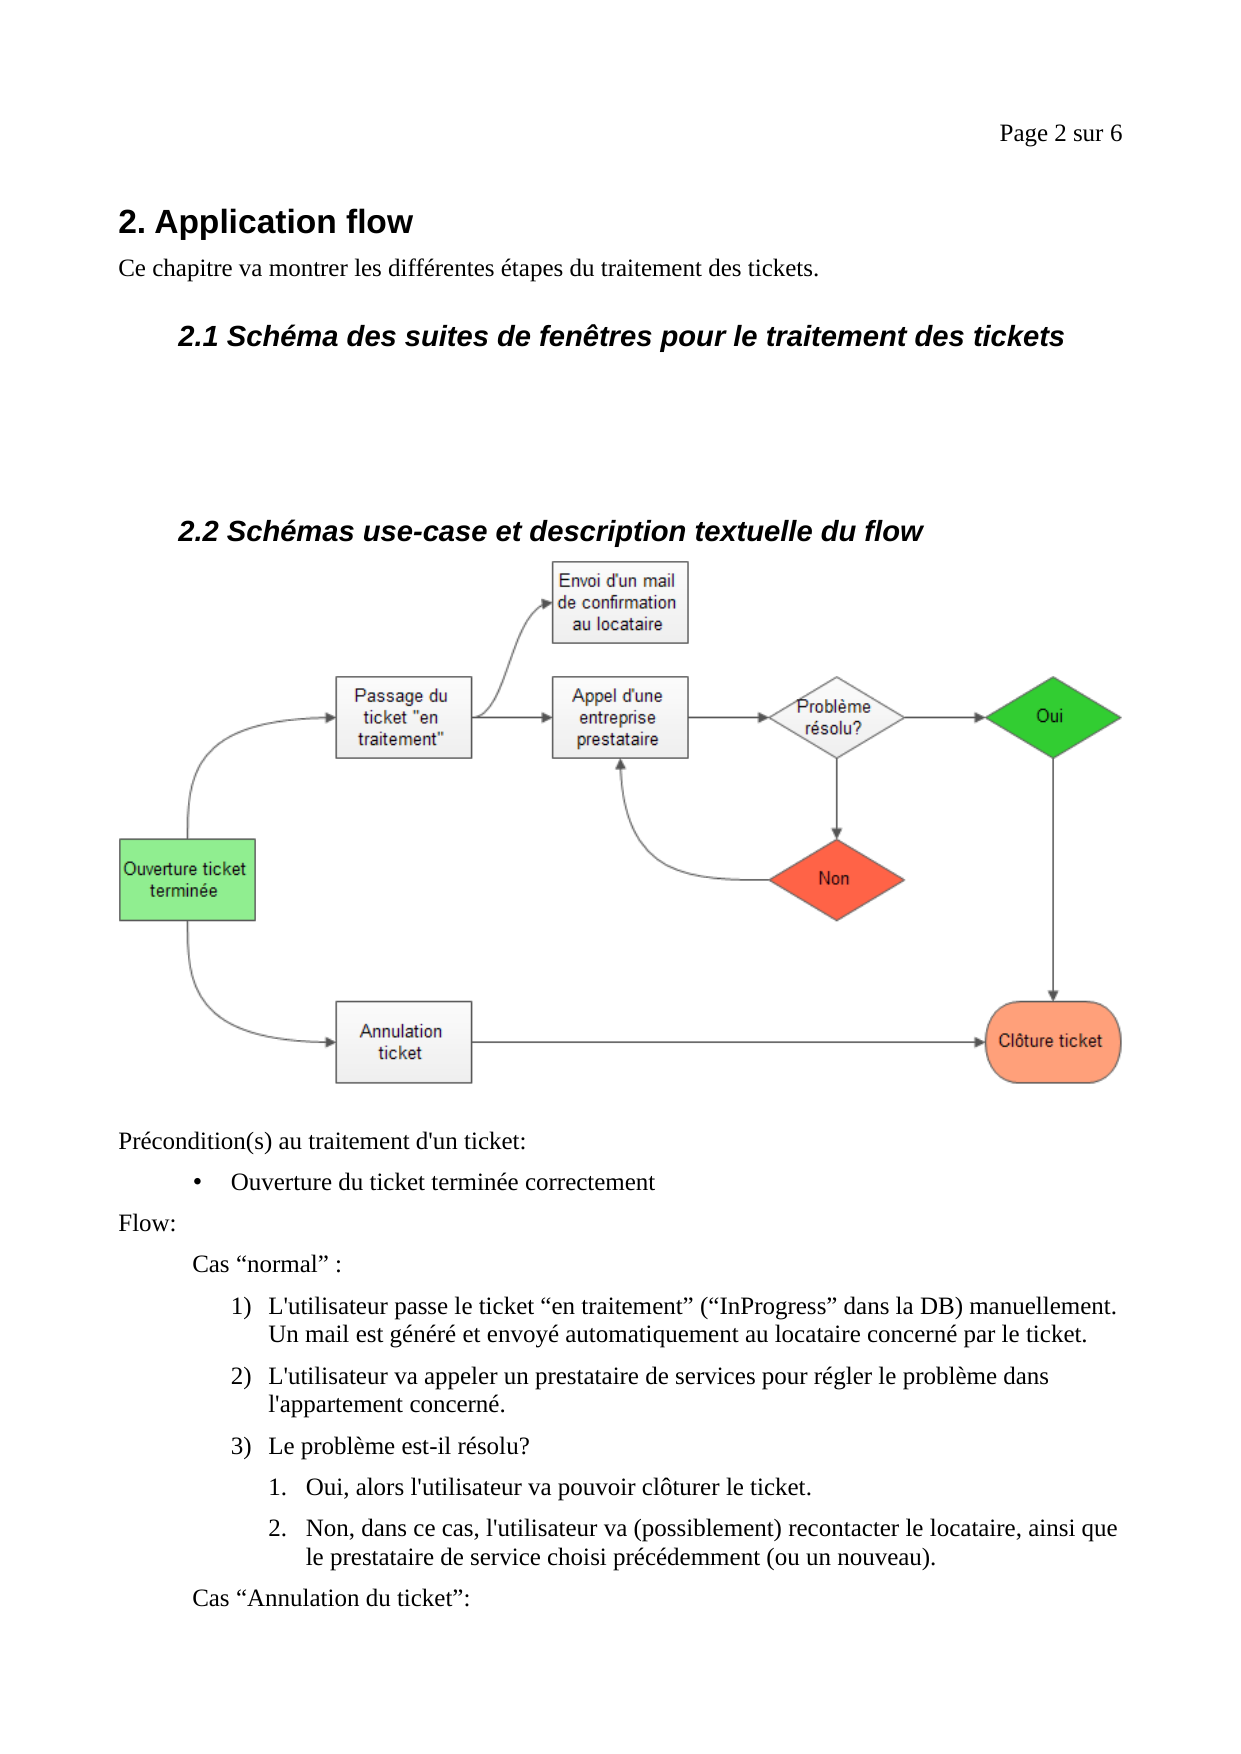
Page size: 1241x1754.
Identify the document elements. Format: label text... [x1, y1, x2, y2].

list Oui, alors l'utilisateur va pouvoir clôturer le ticket. [268, 1472, 1122, 1501]
list Ouverture du ticket terminée correctement [193, 1167, 1122, 1196]
subtitle 2. Application flow [118, 202, 1122, 241]
subtitle 2.1 Schéma des suites de fenêtres pour le traitement des tickets [118, 319, 1122, 353]
picture [118, 560, 1123, 1085]
list Non, dans ce cas, l'utilisateur va (possiblement) recontacter le locataire, ainsi que le prestataire de service choisi précédemment (ou un nouveau). [268, 1513, 1122, 1571]
list L'utilisateur passe le ticket “en traitement” (“InProgress” dans la DB) manuellement. Un mail est généré et envoyé automatiquement au locataire concerné par le ticket. [231, 1291, 1122, 1348]
text Ce chapitre va montrer les différentes étapes du traitement des tickets. [118, 253, 1122, 282]
text Cas “normal” : [118, 1249, 1122, 1278]
text Cas “Annulation du ticket”: [118, 1583, 1122, 1612]
list L'utilisateur va appeler un prestataire de services pour régler le problème dans l'appartement concerné. [231, 1361, 1122, 1418]
text Flow: [118, 1208, 1122, 1237]
subtitle 2.2 Schémas use-case et description textuelle du flow [118, 514, 1122, 548]
text Précondition(s) au traitement d'un ticket: [118, 1126, 1122, 1154]
list Le problème est-il résolu? [231, 1431, 1122, 1459]
